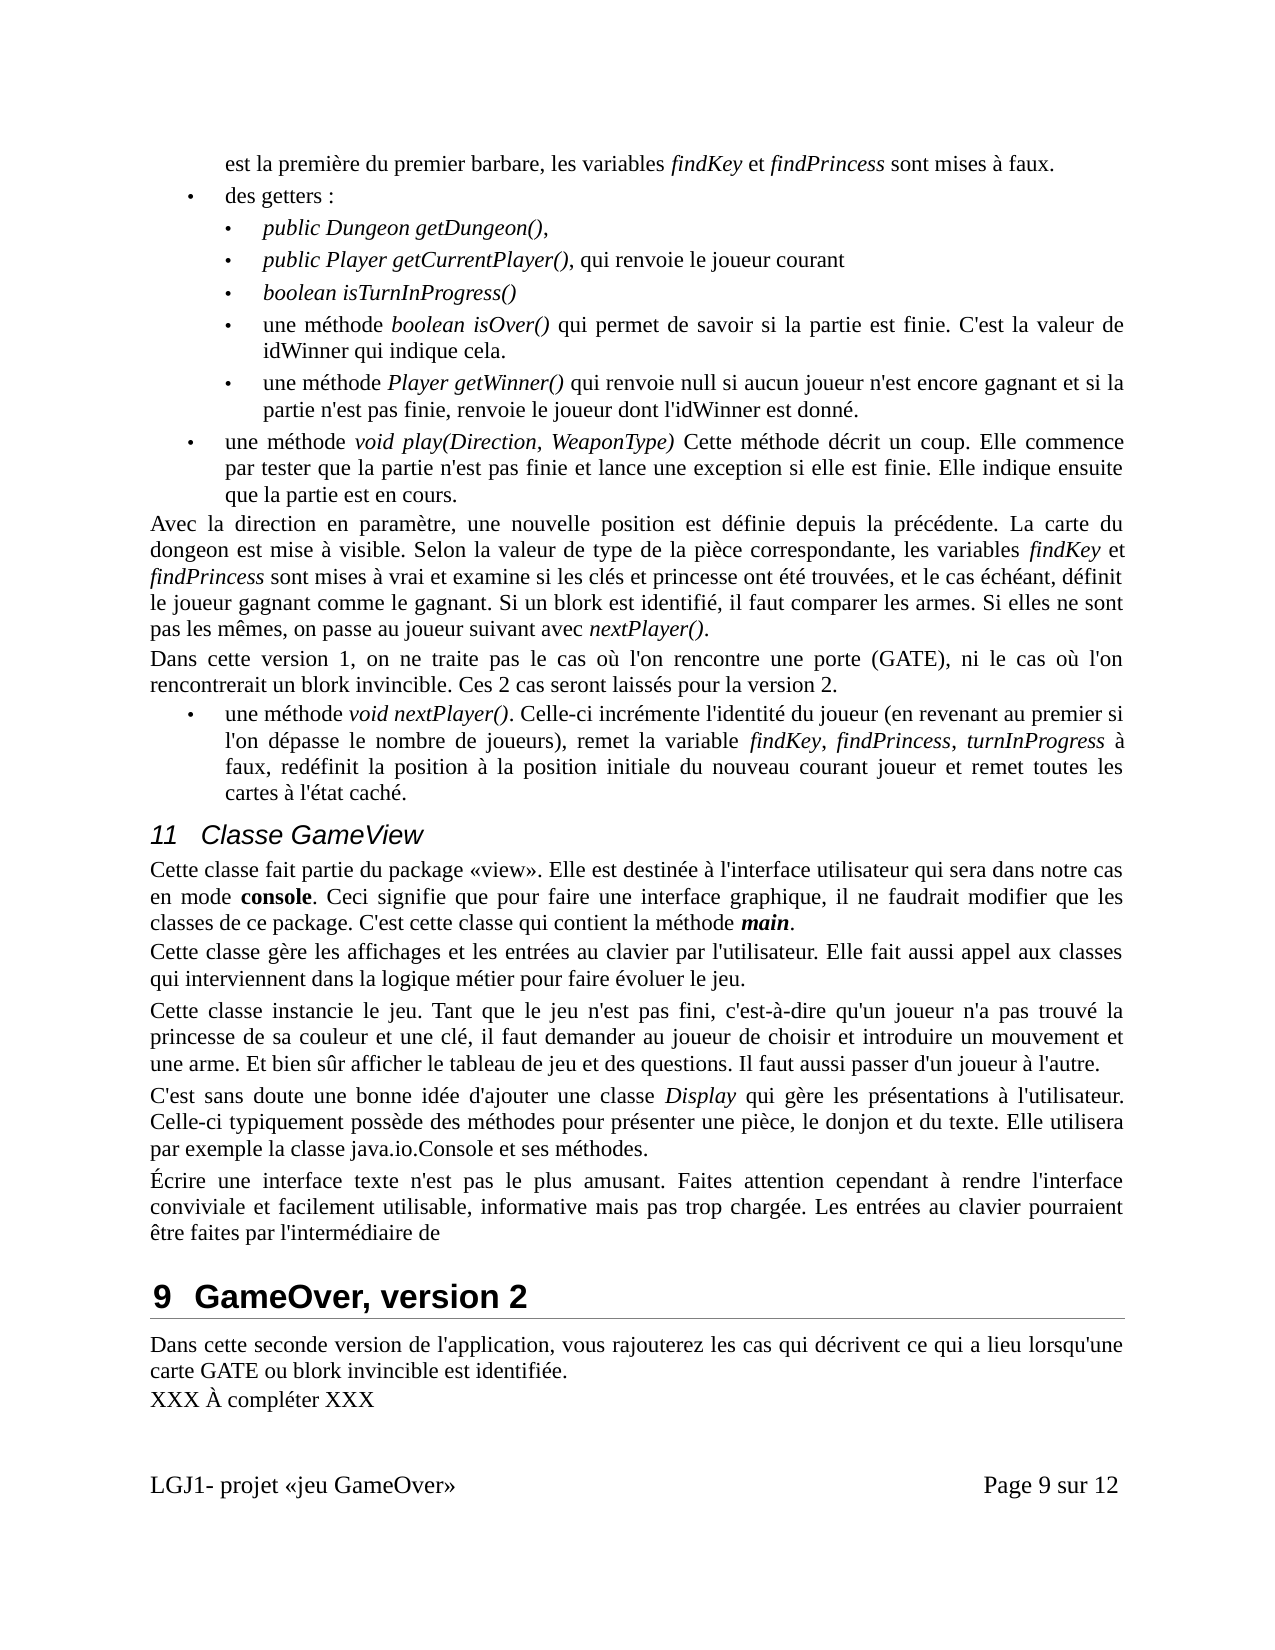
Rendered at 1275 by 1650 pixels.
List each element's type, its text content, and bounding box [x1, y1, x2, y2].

text Cette classe gère les affichages et les entrées au clavier par l'utilisateur. Elle fait aussi appel aux classes qui interviennent dans la logique métier pour faire évoluer le jeu. [150, 938, 1125, 991]
text C'est sans doute une bonne idée d'ajouter une classe Display qui gère les présentations à l'utilisateur. Celle-ci typiquement possède des méthodes pour présenter une pièce, le donjon et du texte. Elle utilisera par exemple la classe java.io.Console et ses méthodes. [150, 1082, 1125, 1161]
text Avec la direction en paramètre, une nouvelle position est définie depuis la précédente. La carte du dongeon est mise à visible. Selon la valeur de type de la pièce correspondante, les variables findKey et findPrincess sont mises à vrai et examine si les clés et princesse ont été trouvées, et le cas échéant, définit le joueur gagnant comme le gagnant. Si un blork est identifié, il faut comparer les armes. Si elles ne sont pas les mêmes, on passe au joueur suivant avec nextPlayer(). [150, 510, 1125, 642]
list boolean isTurnInProgress() [225, 279, 1125, 305]
list public Dungeon getDungeon(), [225, 214, 1125, 241]
text Dans cette seconde version de l'application, vous rajouterez les cas qui décrivent ce qui a lieu lorsqu'une carte GATE ou blork invincible est identifiée. [150, 1331, 1125, 1383]
list est la première du premier barbare, les variables findKey et findPrincess sont mises à faux. [187, 150, 1125, 176]
list des getters : [187, 182, 1125, 208]
text XXX À compléter XXX [150, 1386, 1125, 1413]
list une méthode boolean isOver() qui permet de savoir si la partie est finie. C'est la valeur de idWinner qui indique cela. [225, 311, 1125, 364]
list une méthode void nextPlayer(). Celle-ci incrémente l'identité du joueur (en revenant au premier si l'on dépasse le nombre de joueurs), remet la variable findKey, findPrincess, turnInProgress à faux, redéfinit la position à la position initiale du nouveau courant joueur et remet toutes les cartes à l'état caché. [187, 700, 1125, 806]
subtitle GameOver, version 2 [150, 1274, 1125, 1318]
subtitle Classe GameView [150, 819, 1125, 850]
list une méthode void play(Direction, WeaponType) Cette méthode décrit un coup. Elle commence par tester que la partie n'est pas finie et lance une exception si elle est finie. Elle indique ensuite que la partie est en cours. [187, 428, 1125, 507]
text Dans cette version 1, on ne traite pas le cas où l'on rencontre une porte (GATE), ni le cas où l'on rencontrerait un blork invincible. Ces 2 cas seront laissés pour la version 2. [150, 645, 1125, 697]
list une méthode Player getWinner() qui renvoie null si aucun joueur n'est encore gagnant et si la partie n'est pas finie, renvoie le joueur dont l'idWinner est donné. [225, 369, 1125, 422]
list public Player getCurrentPlayer(), qui renvoie le joueur courant [225, 247, 1125, 273]
text Cette classe fait partie du package «view». Elle est destinée à l'interface utilisateur qui sera dans notre cas en mode console. Ceci signifie que pour faire une interface graphique, il ne faudrait modifier que les classes de ce package. C'est cette classe qui contient la méthode main. [150, 856, 1125, 936]
text Écrire une interface texte n'est pas le plus amusant. Faites attention cependant à rendre l'interface conviviale et facilement utilisable, informative mais pas trop chargée. Les entrées au clavier pourraient être faites par l'intermédiaire de [150, 1167, 1125, 1246]
text Cette classe instancie le jeu. Tant que le jeu n'est pas fini, c'est-à-dire qu'un joueur n'a pas trouvé la princesse de sa couleur et une clé, il faut demander au joueur de choisir et introduire un mouvement et une arme. Et bien sûr afficher le tableau de jeu et des questions. Il faut aussi passer d'un joueur à l'autre. [150, 997, 1125, 1076]
